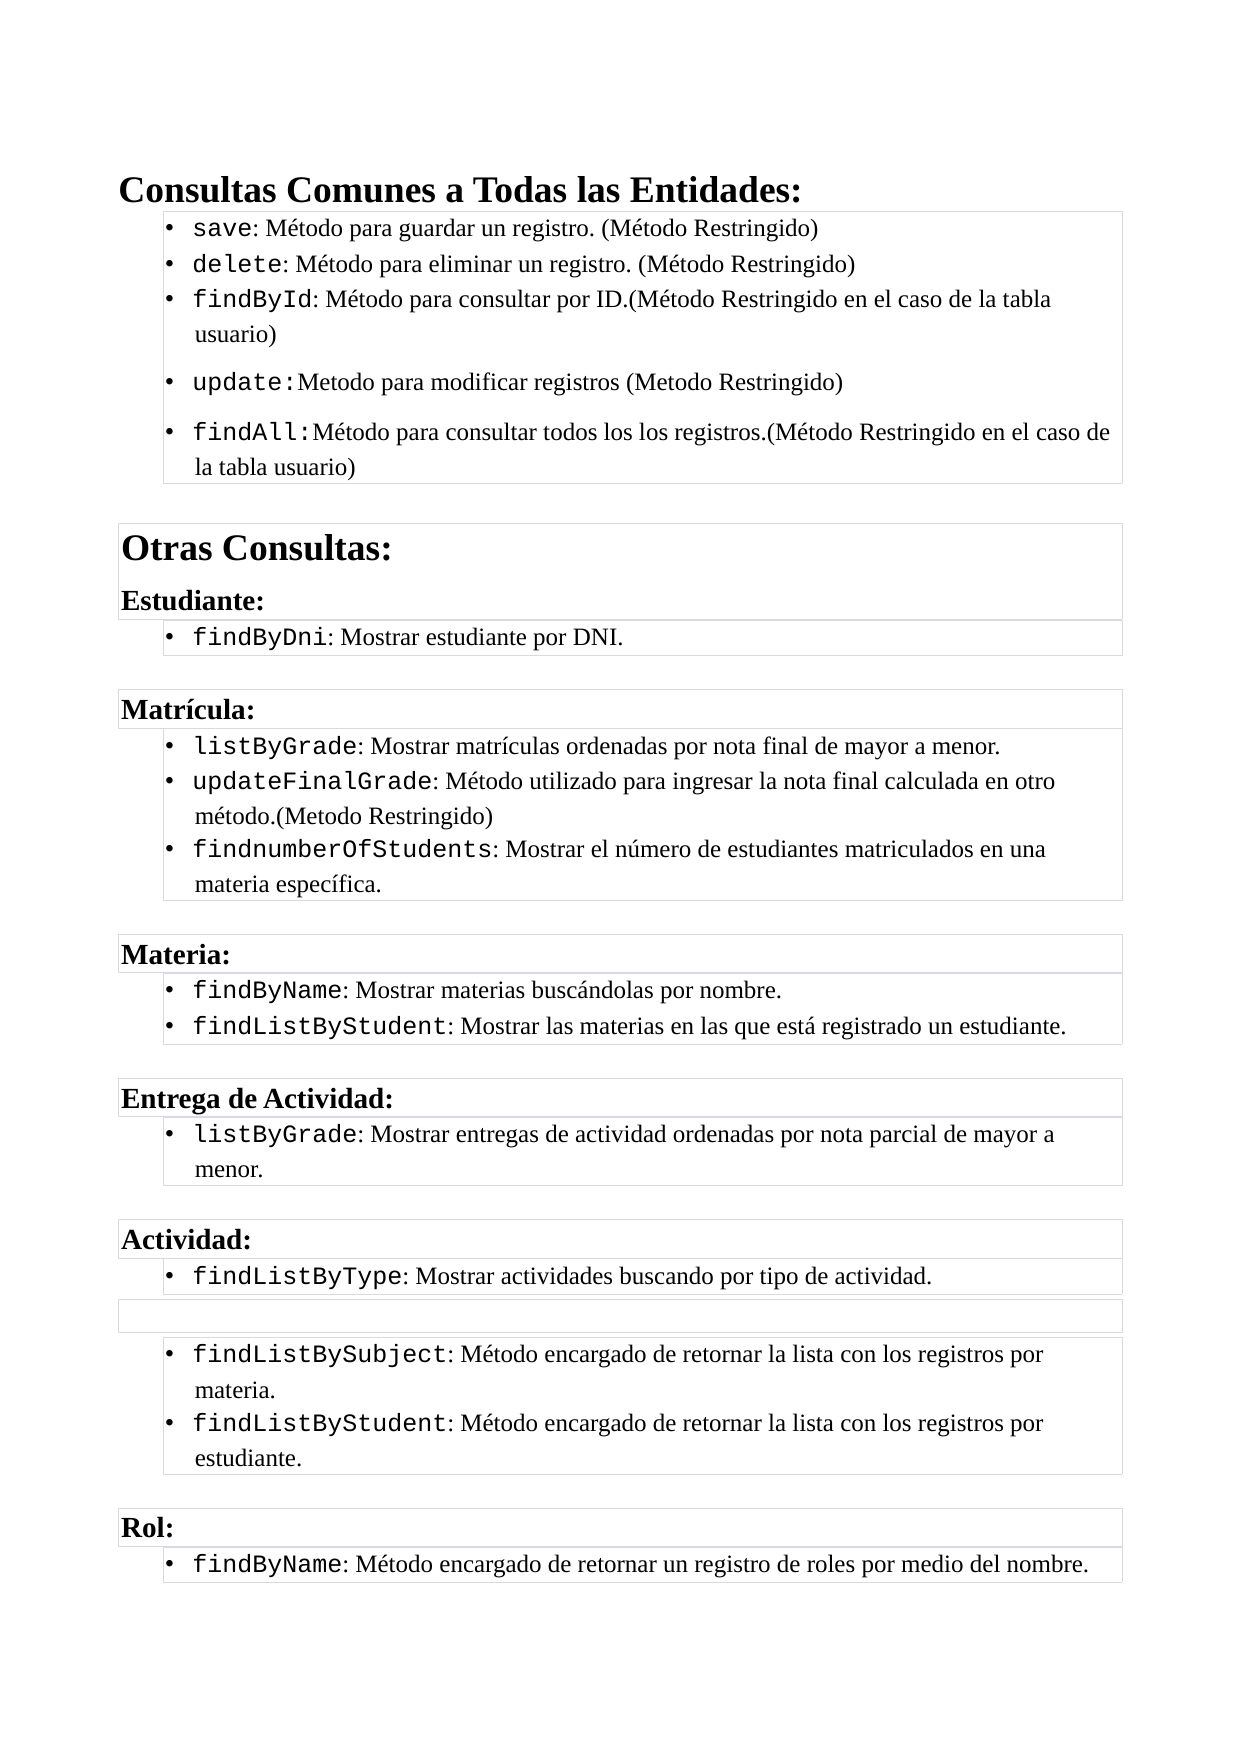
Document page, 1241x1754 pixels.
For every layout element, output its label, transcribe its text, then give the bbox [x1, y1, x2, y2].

list findListByType: Mostrar actividades buscando por tipo de actividad. [164, 1259, 1122, 1294]
list updateFinalGrade: Método utilizado para ingresar la nota final calculada en otro método.(Metodo Restringido) [164, 763, 1122, 830]
subtitle Entrega de Actividad: [119, 1079, 1122, 1116]
list save: Método para guardar un registro. (Método Restringido) [164, 212, 1122, 244]
list findById: Método para consultar por ID.(Método Restringido en el caso de la tabla usuario) [164, 282, 1122, 348]
subtitle Actividad: [119, 1220, 1122, 1258]
list findnumberOfStudents: Mostrar el número de estudiantes matriculados en una materia específica. [164, 832, 1122, 900]
list findListBySubject: Método encargado de retornar la lista con los registros por materia. [164, 1338, 1122, 1403]
list findByName: Método encargado de retornar un registro de roles por medio del nombre. [164, 1548, 1122, 1582]
list delete: Método para eliminar un registro. (Método Restringido) [164, 246, 1122, 280]
subtitle Consultas Comunes a Todas las Entidades: [118, 168, 1122, 211]
subtitle Matrícula: [119, 690, 1122, 728]
list findAll:Método para consultar todos los los registros.(Método Restringido en el caso de la tabla usuario) [164, 414, 1122, 483]
subtitle Materia: [119, 935, 1122, 972]
subtitle Estudiante: [119, 581, 1122, 619]
list findByDni: Mostrar estudiante por DNI. [164, 621, 1122, 655]
list findListByStudent: Mostrar las materias en las que está registrado un estudiante. [164, 1008, 1122, 1044]
subtitle Rol: [119, 1509, 1122, 1546]
list listByGrade: Mostrar matrículas ordenadas por nota final de mayor a menor. [164, 729, 1122, 762]
list findListByStudent: Método encargado de retornar la lista con los registros por estudiante. [164, 1405, 1122, 1474]
list findByName: Mostrar materias buscándolas por nombre. [164, 974, 1122, 1006]
list listByGrade: Mostrar entregas de actividad ordenadas por nota parcial de mayor a menor. [164, 1118, 1122, 1185]
list update:Metodo para modificar registros (Metodo Restringido) [164, 364, 1122, 398]
subtitle Otras Consultas: [119, 524, 1122, 569]
